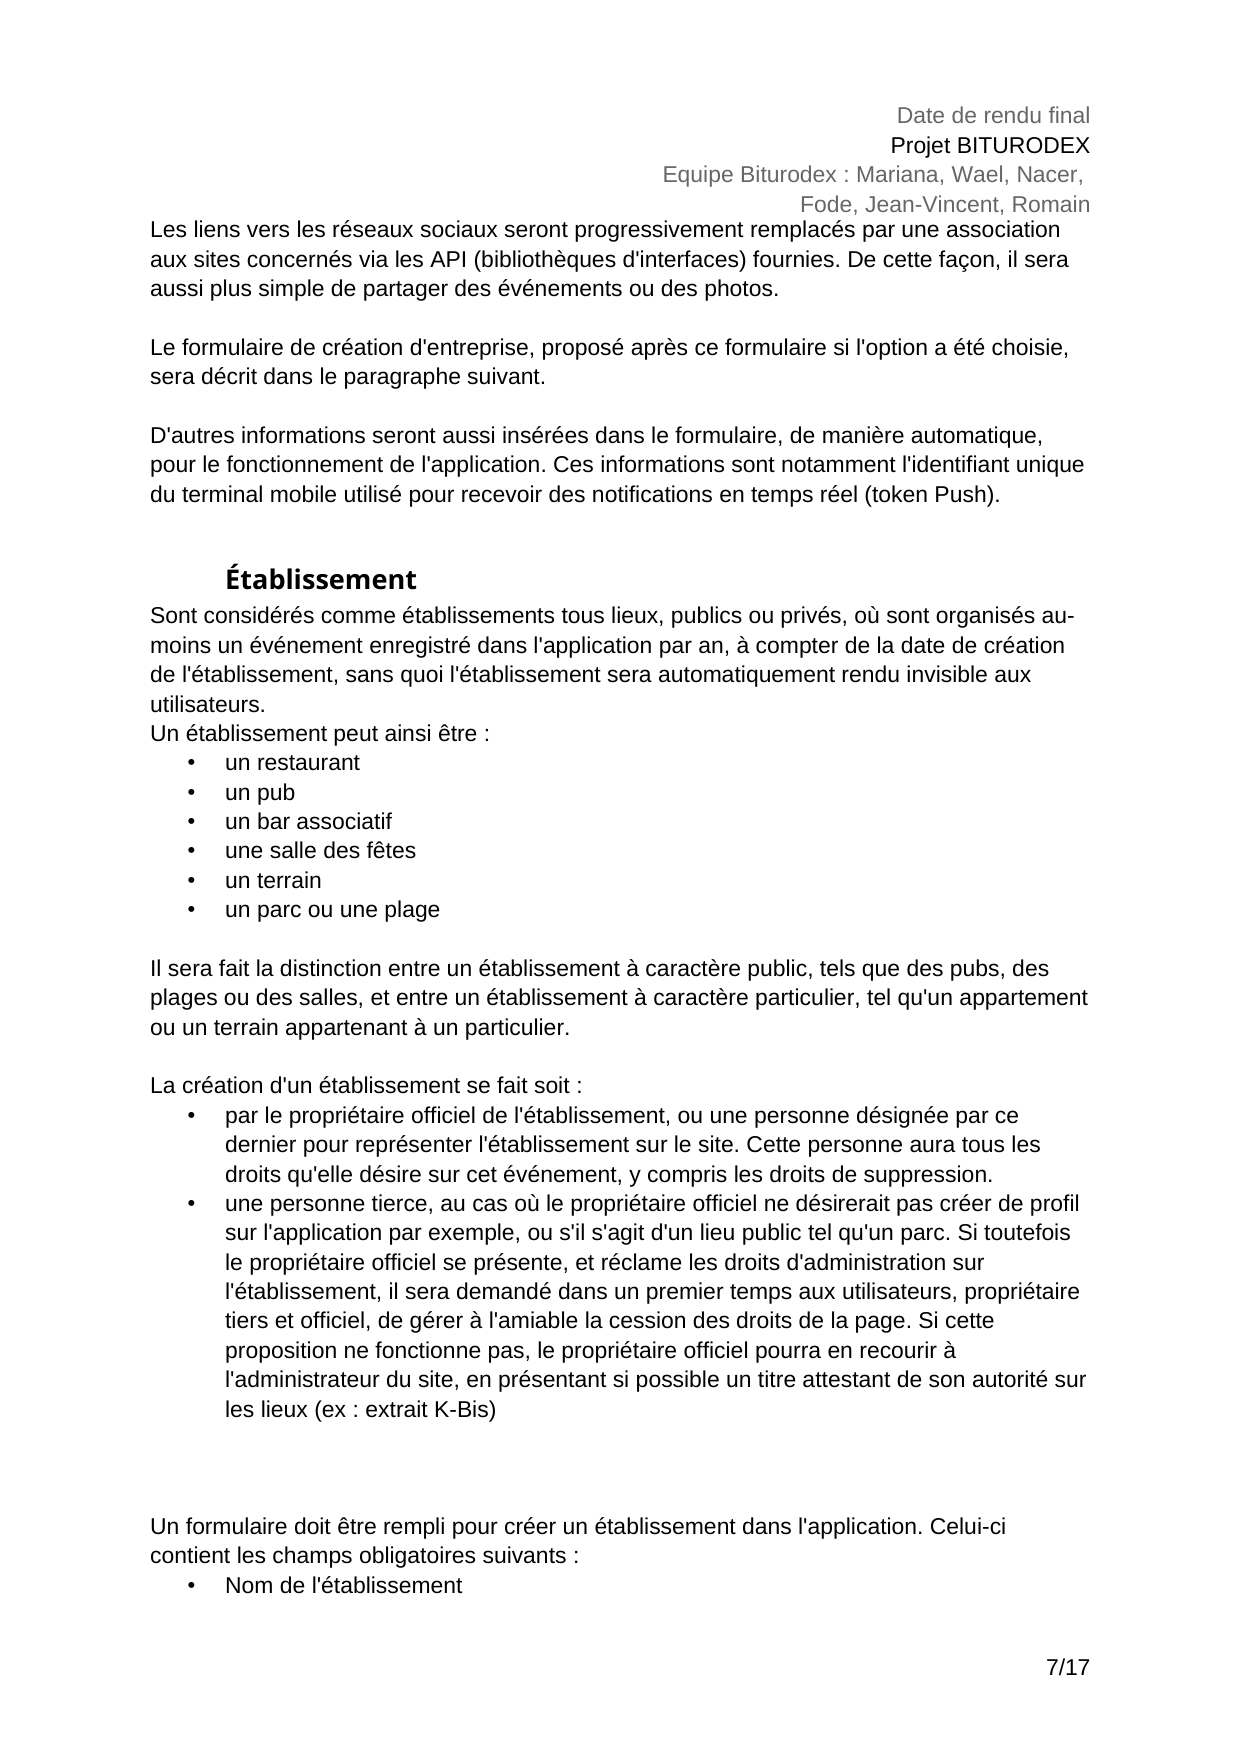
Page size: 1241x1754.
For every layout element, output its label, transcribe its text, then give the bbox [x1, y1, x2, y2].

list un bar associatif [187, 809, 1090, 834]
list un pub [187, 779, 1090, 805]
text Il sera fait la distinction entre un établissement à caractère public, tels que des pubs, des plages ou des salles, et entre un établissement à caractère particulier, tel qu'un appartement ou un terrain appartenant à un particulier. [150, 956, 1090, 1040]
text Les liens vers les réseaux sociaux seront progressivement remplacés par une association aux sites concernés via les API (bibliothèques d'interfaces) fournies. De cette façon, il sera aussi plus simple de partager des événements ou des photos. [150, 217, 1090, 301]
list un parc ou une plage [187, 897, 1090, 923]
text Un formulaire doit être rempli pour créer un établissement dans l'application. Celui-ci contient les champs obligatoires suivants : [150, 1514, 1090, 1569]
list une salle des fêtes [187, 838, 1090, 864]
text Un établissement peut ainsi être : [150, 721, 1090, 746]
text La création d'un établissement se fait soit : [150, 1073, 1090, 1099]
list une personne tierce, au cas où le propriétaire officiel ne désirerait pas créer de profil sur l'application par exemple, ou s'il s'agit d'un lieu public tel qu'un parc. Si toutefois le propriétaire officiel se présente, et réclame les droits d'administration sur l'établissement, il sera demandé dans un premier temps aux utilisateurs, propriétaire tiers et officiel, de gérer à l'amiable la cession des droits de la page. Si cette proposition ne fonctionne pas, le propriétaire officiel pourra en recourir à l'administrateur du site, en présentant si possible un titre attestant de son autorité sur les lieux (ex : extrait K-Bis) [187, 1191, 1090, 1422]
subtitle Établissement [150, 561, 1090, 598]
list un restaurant [187, 750, 1090, 776]
text Le formulaire de création d'entreprise, proposé après ce formulaire si l'option a été choisie, sera décrit dans le paragraphe suivant. [150, 334, 1090, 389]
list par le propriétaire officiel de l'établissement, ou une personne désignée par ce dernier pour représenter l'établissement sur le site. Cette personne aura tous les droits qu'elle désire sur cet événement, y compris les droits de suppression. [187, 1103, 1090, 1187]
list un terrain [187, 868, 1090, 893]
list Nom de l'établissement [187, 1573, 1090, 1598]
text D'autres informations seront aussi insérées dans le formulaire, de manière automatique, pour le fonctionnement de l'application. Ces informations sont notamment l'identifiant unique du terminal mobile utilisé pour recevoir des notifications en temps réel (token Push). [150, 422, 1090, 507]
text Sont considérés comme établissements tous lieux, publics ou privés, où sont organisés au-moins un événement enregistré dans l'application par an, à compter de la date de création de l'établissement, sans quoi l'établissement sera automatiquement rendu invisible aux utilisateurs. [150, 603, 1090, 717]
